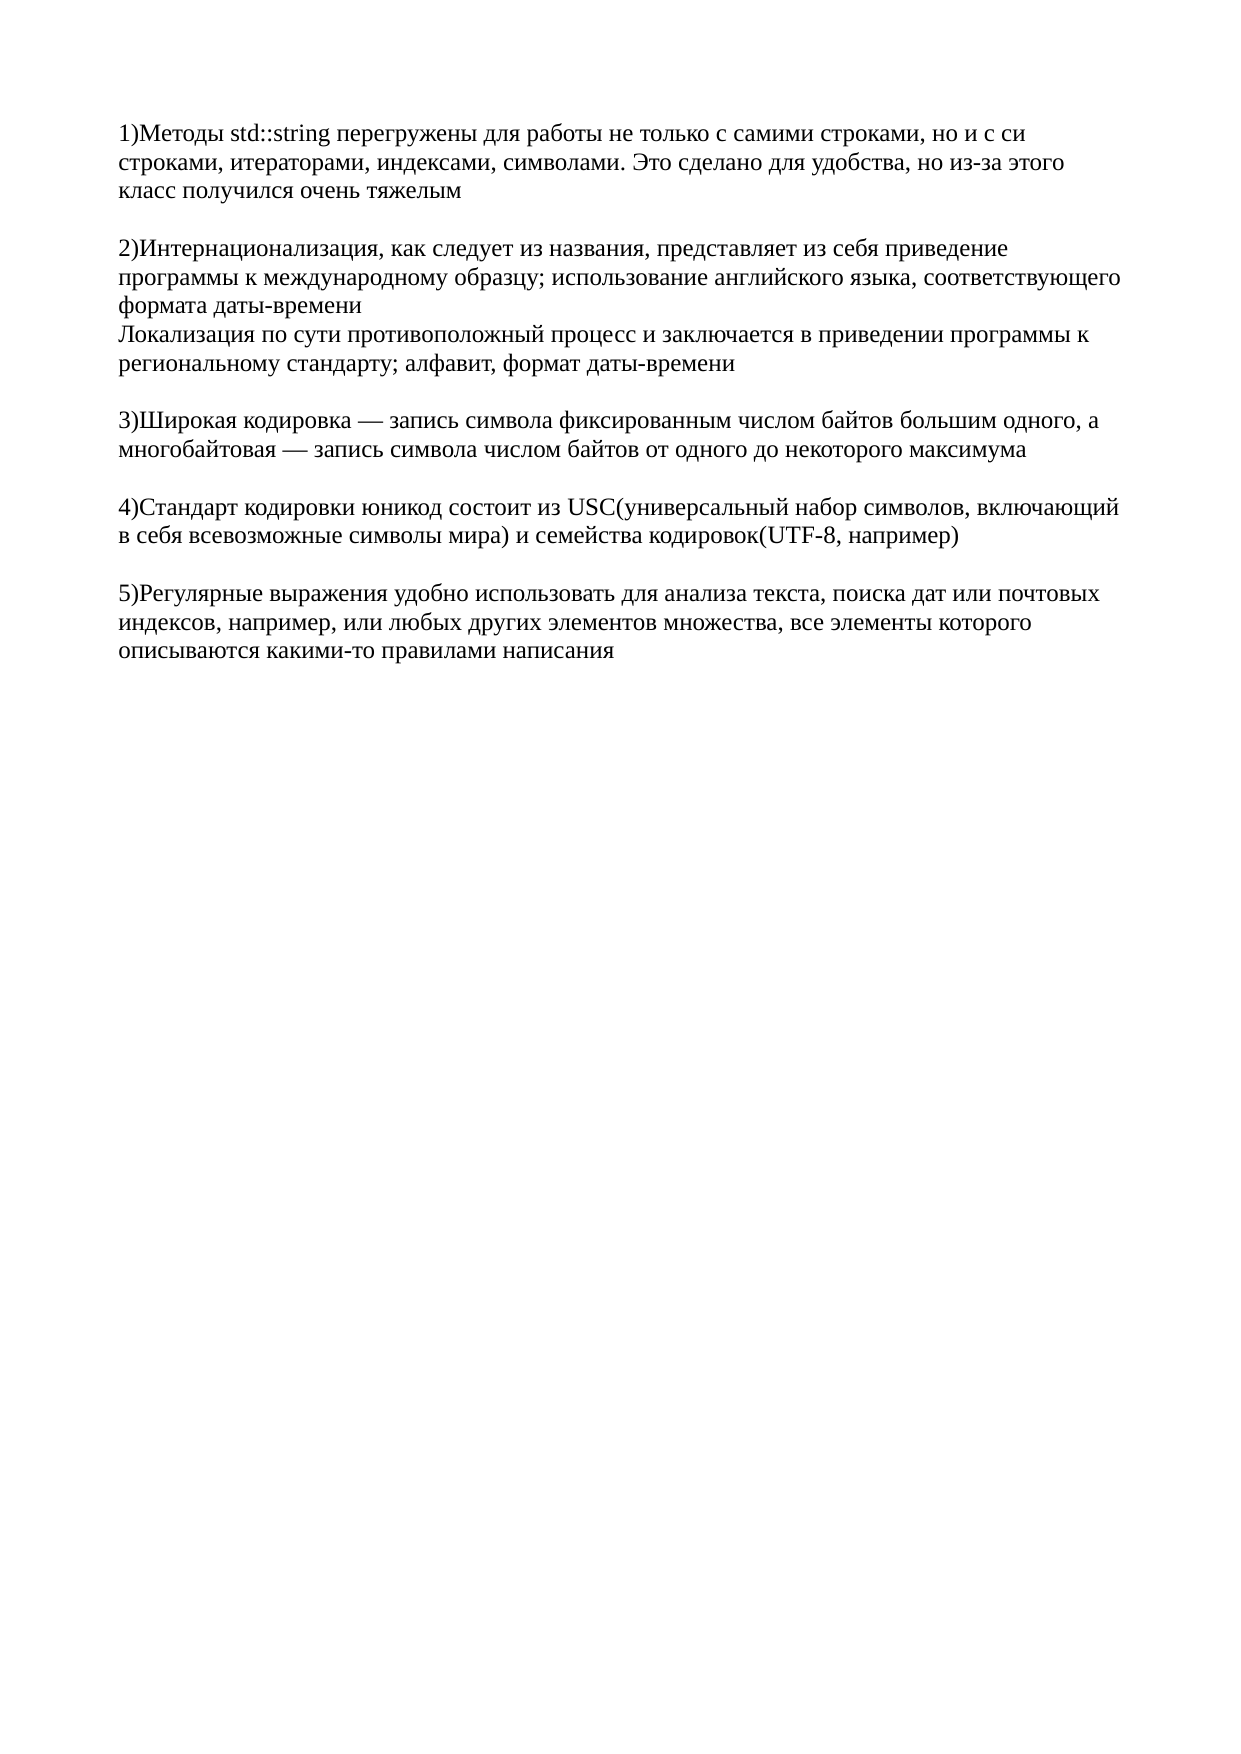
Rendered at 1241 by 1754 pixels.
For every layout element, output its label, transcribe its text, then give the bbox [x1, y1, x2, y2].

text 2)Интернационализация, как следует из названия, представляет из себя приведение программы к международному образцу; использование английского языка, соответствующего формата даты-времени [118, 233, 1122, 319]
text 5)Регулярные выражения удобно использовать для анализа текста, поиска дат или почтовых индексов, например, или любых других элементов множества, все элементы которого описываются какими-то правилами написания [118, 578, 1122, 664]
text 1)Методы std::string перегружены для работы не только с самими строками, но и с си строками, итераторами, индексами, символами. Это сделано для удобства, но из-за этого класс получился очень тяжелым [118, 118, 1122, 204]
text 3)Широкая кодировка — запись символа фиксированным числом байтов большим одного, а многобайтовая — запись символа числом байтов от одного до некоторого максимума [118, 406, 1122, 463]
text 4)Стандарт кодировки юникод состоит из USC(универсальный набор символов, включающий в себя всевозможные символы мира) и семейства кодировок(UTF-8, например) [118, 492, 1122, 549]
text Локализация по сути противоположный процесс и заключается в приведении программы к региональному стандарту; алфавит, формат даты-времени [118, 319, 1122, 377]
